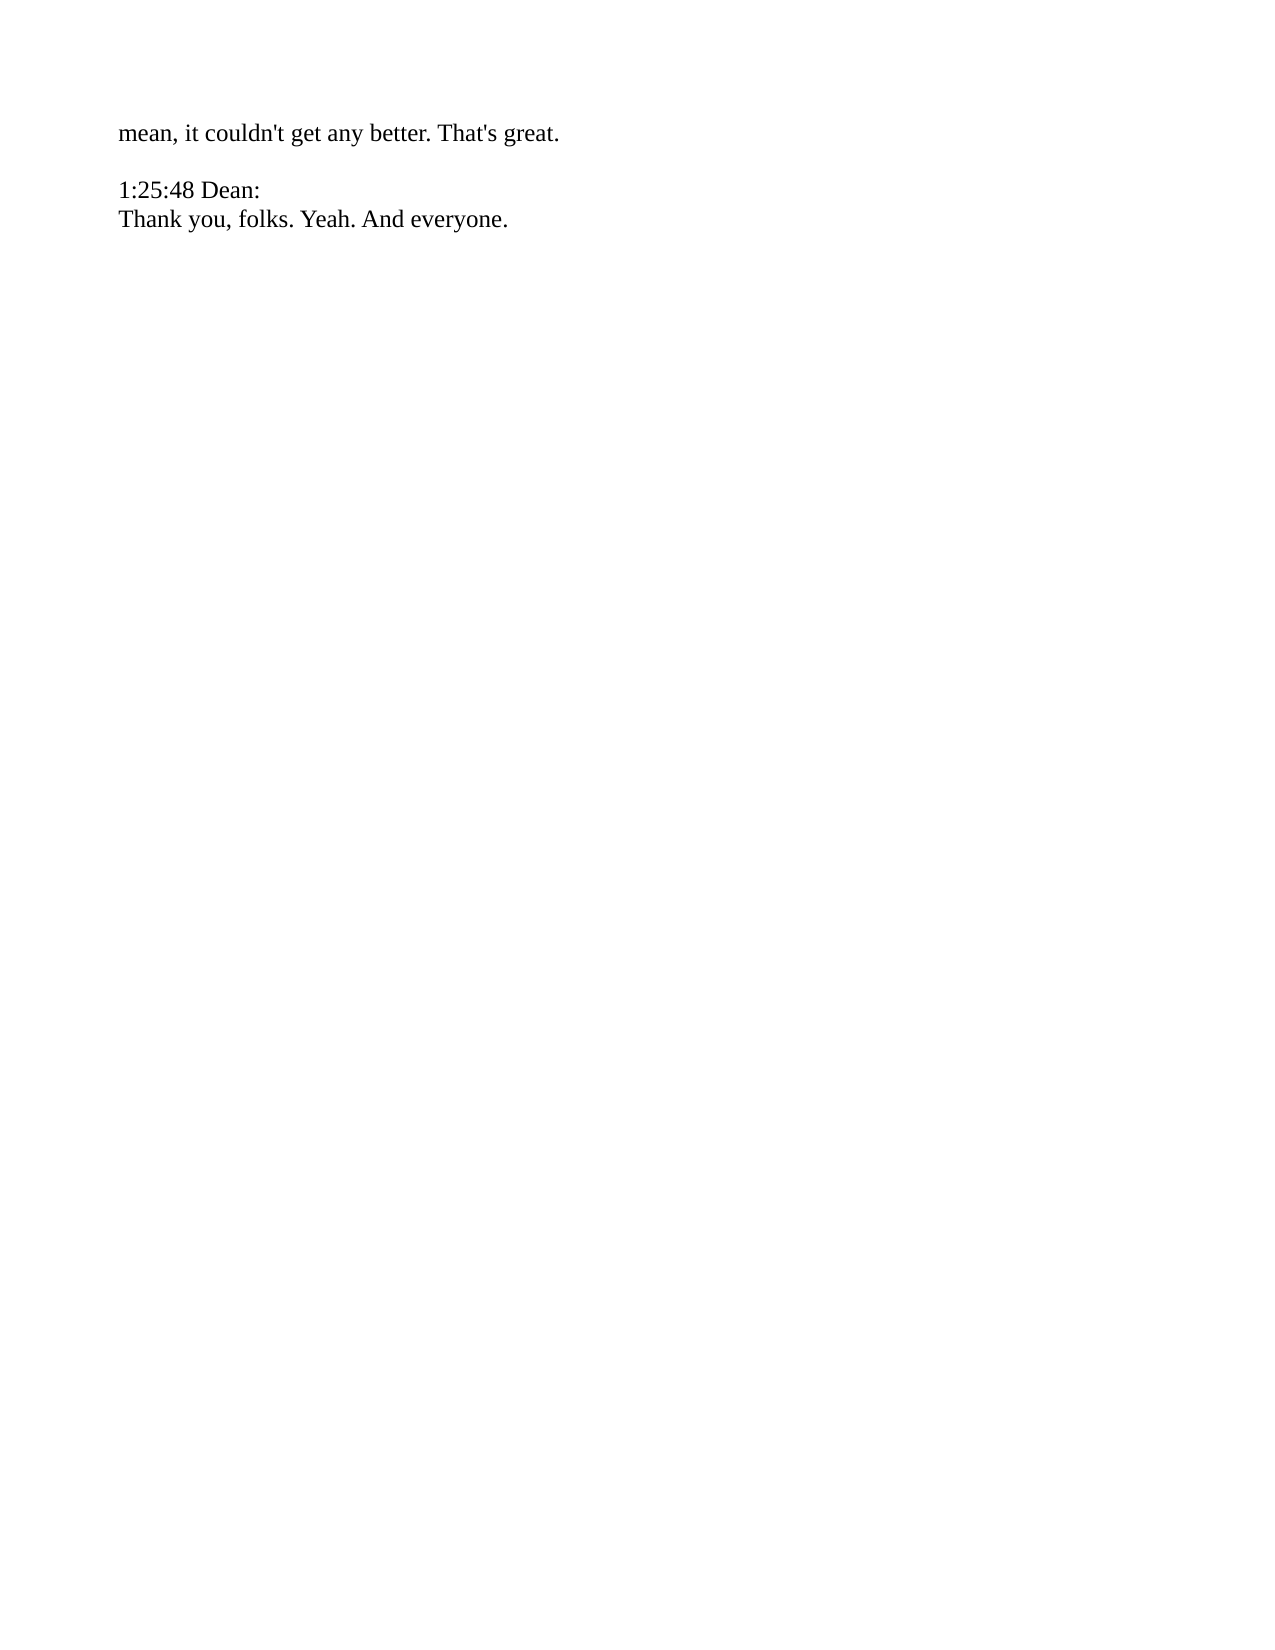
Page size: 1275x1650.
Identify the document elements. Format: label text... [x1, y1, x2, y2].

text mean, it couldn't get any better. That's great. 1:25:48 Dean: Thank you, folks. Yeah. And everyone. [118, 118, 1157, 262]
